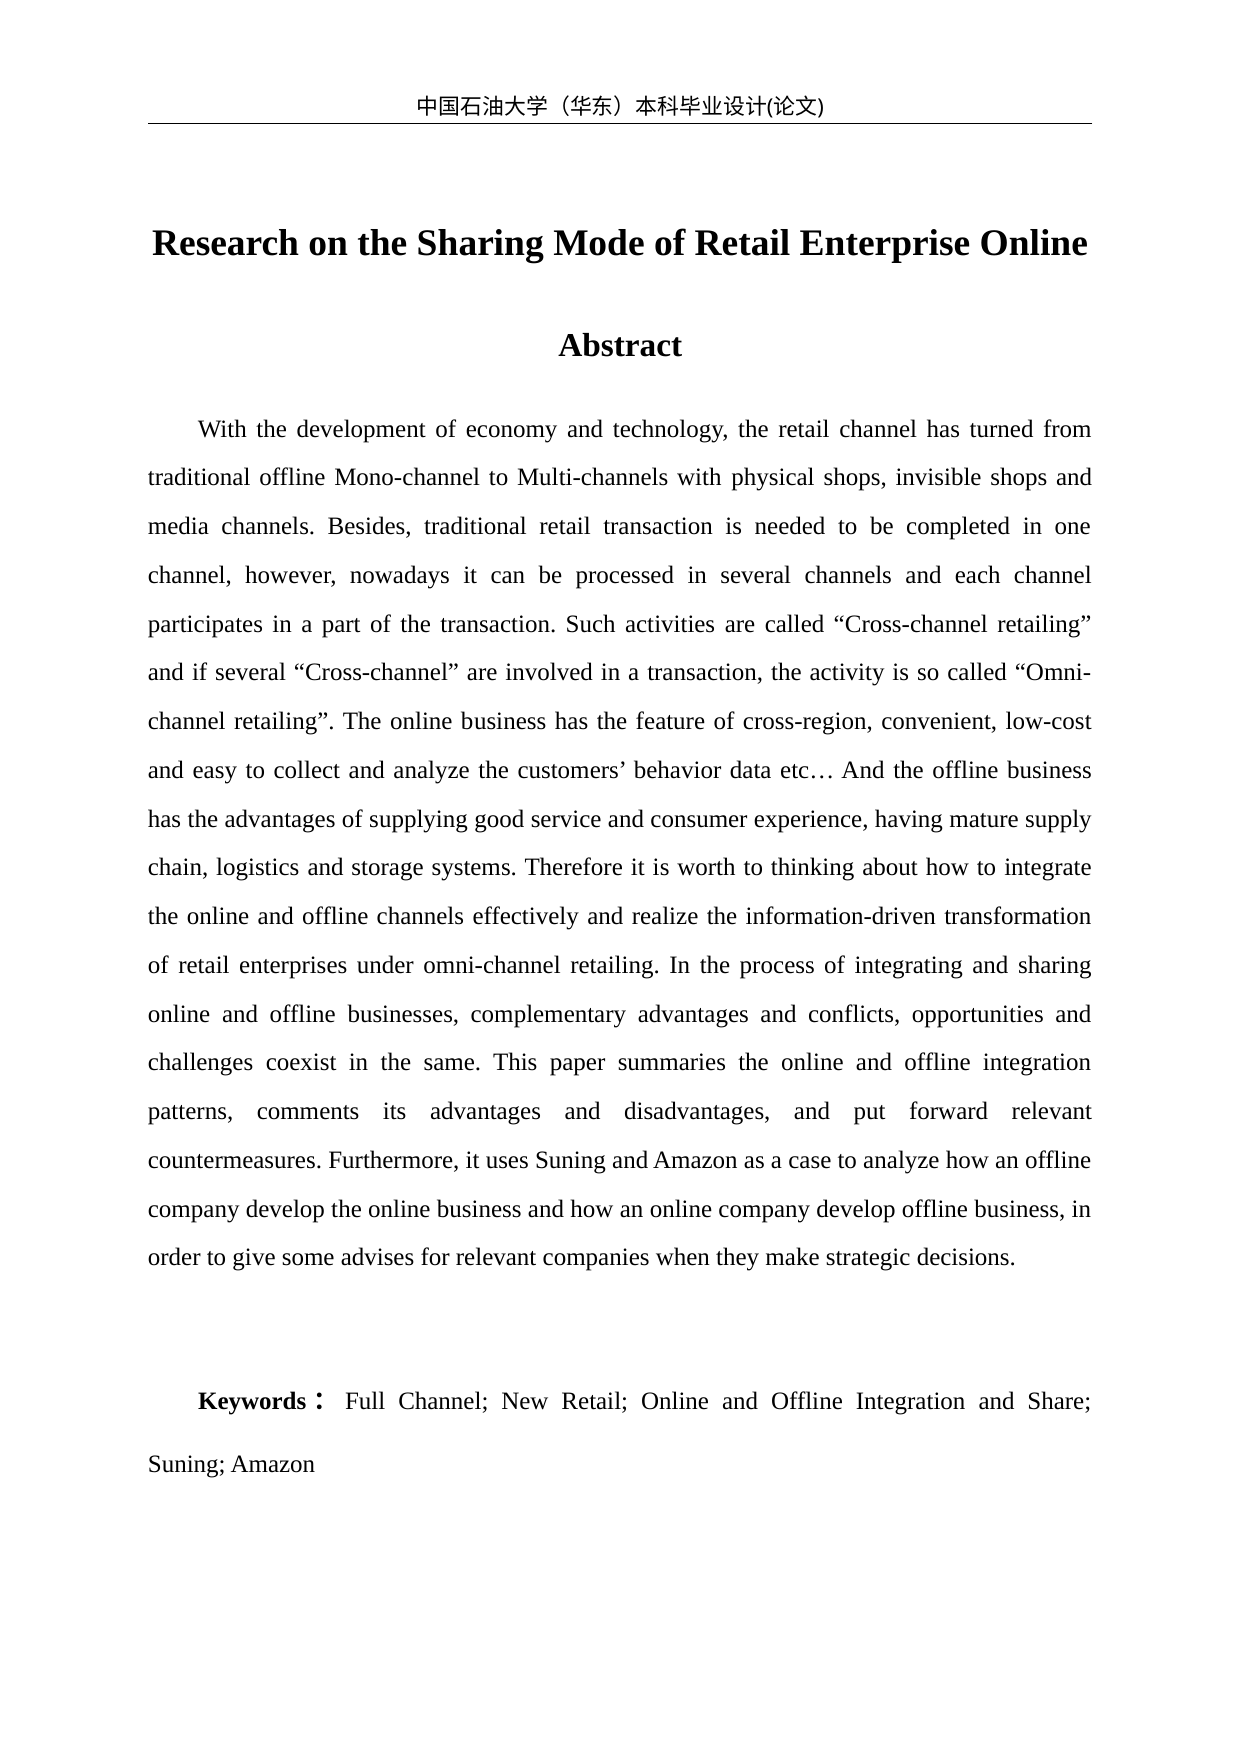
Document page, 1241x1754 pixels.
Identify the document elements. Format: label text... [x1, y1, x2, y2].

text Keywords：Full Channel; New Retail; Online and Offline Integration and Share; Suning; Amazon [148, 1366, 1092, 1480]
text With the development of economy and technology, the retail channel has turned from traditional offline Mono-channel to Multi-channels with physical shops, invisible shops and media channels. Besides, traditional retail transaction is needed to be completed in one channel, however, nowadays it can be processed in several channels and each channel participates in a part of the transaction. Such activities are called “Cross-channel retailing” and if several “Cross-channel” are involved in a transaction, the activity is so called “Omni-channel retailing”. The online business has the feature of cross-region, convenient, low-cost and easy to collect and analyze the customers’ behavior data etc… And the offline business has the advantages of supplying good service and consumer experience, having mature supply chain, logistics and storage systems. Therefore it is worth to thinking about how to integrate the online and offline channels effectively and realize the information-driven transformation of retail enterprises under omni-channel retailing. In the process of integrating and sharing online and offline businesses, complementary advantages and conflicts, opportunities and challenges coexist in the same. This paper summaries the online and offline integration patterns, comments its advantages and disadvantages, and put forward relevant countermeasures. Furthermore, it uses Suning and Amazon as a case to analyze how an offline company develop the online business and how an online company develop offline business, in order to give some advises for relevant companies when they make strategic decisions. [148, 412, 1092, 1274]
text Abstract [148, 313, 1092, 378]
text Research on the Sharing Mode of Retail Enterprise Online [148, 211, 1092, 276]
